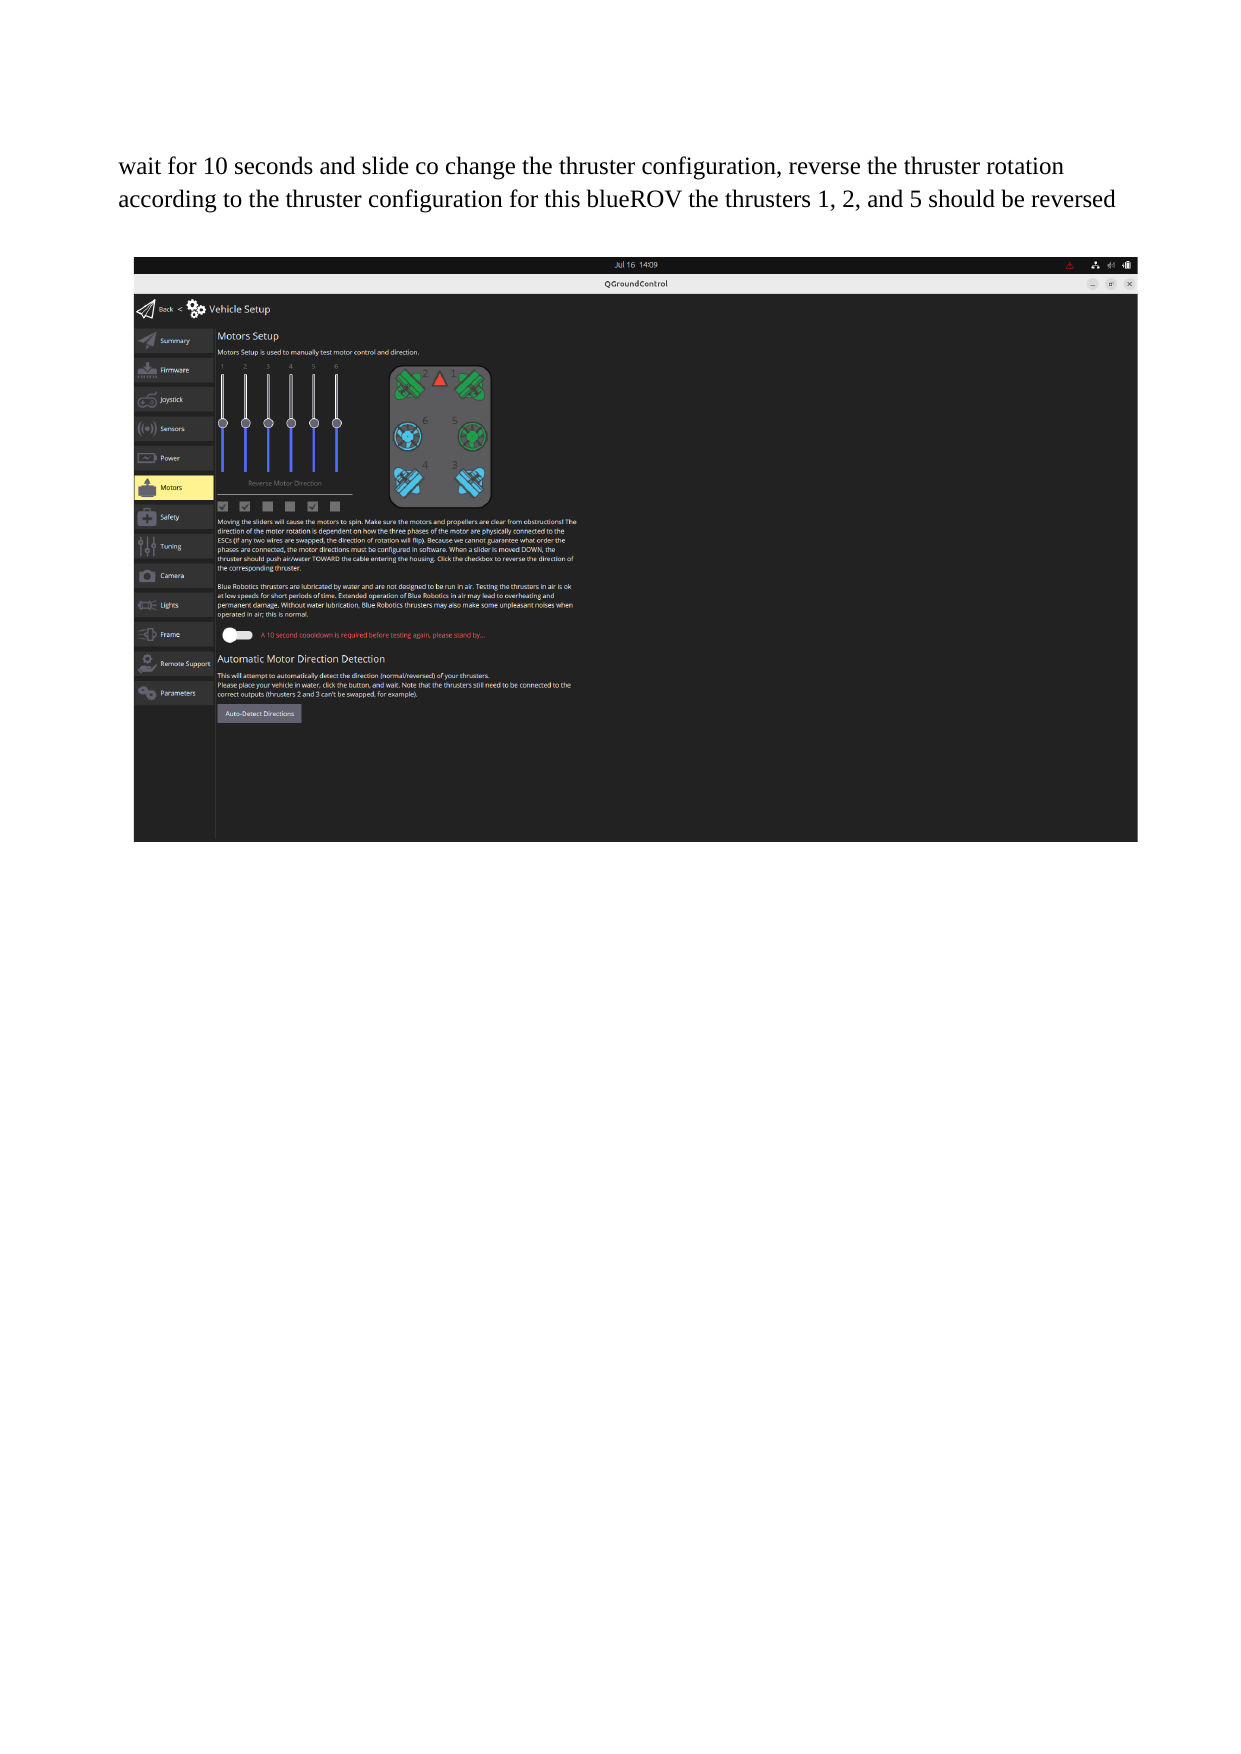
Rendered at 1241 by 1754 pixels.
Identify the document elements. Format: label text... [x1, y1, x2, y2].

text wait for 10 seconds and slide co change the thruster configuration, reverse the thruster rotation according to the thruster configuration for this blueROV the thrusters 1, 2, and 5 should be reversed [118, 151, 1122, 213]
picture [133, 257, 1138, 842]
